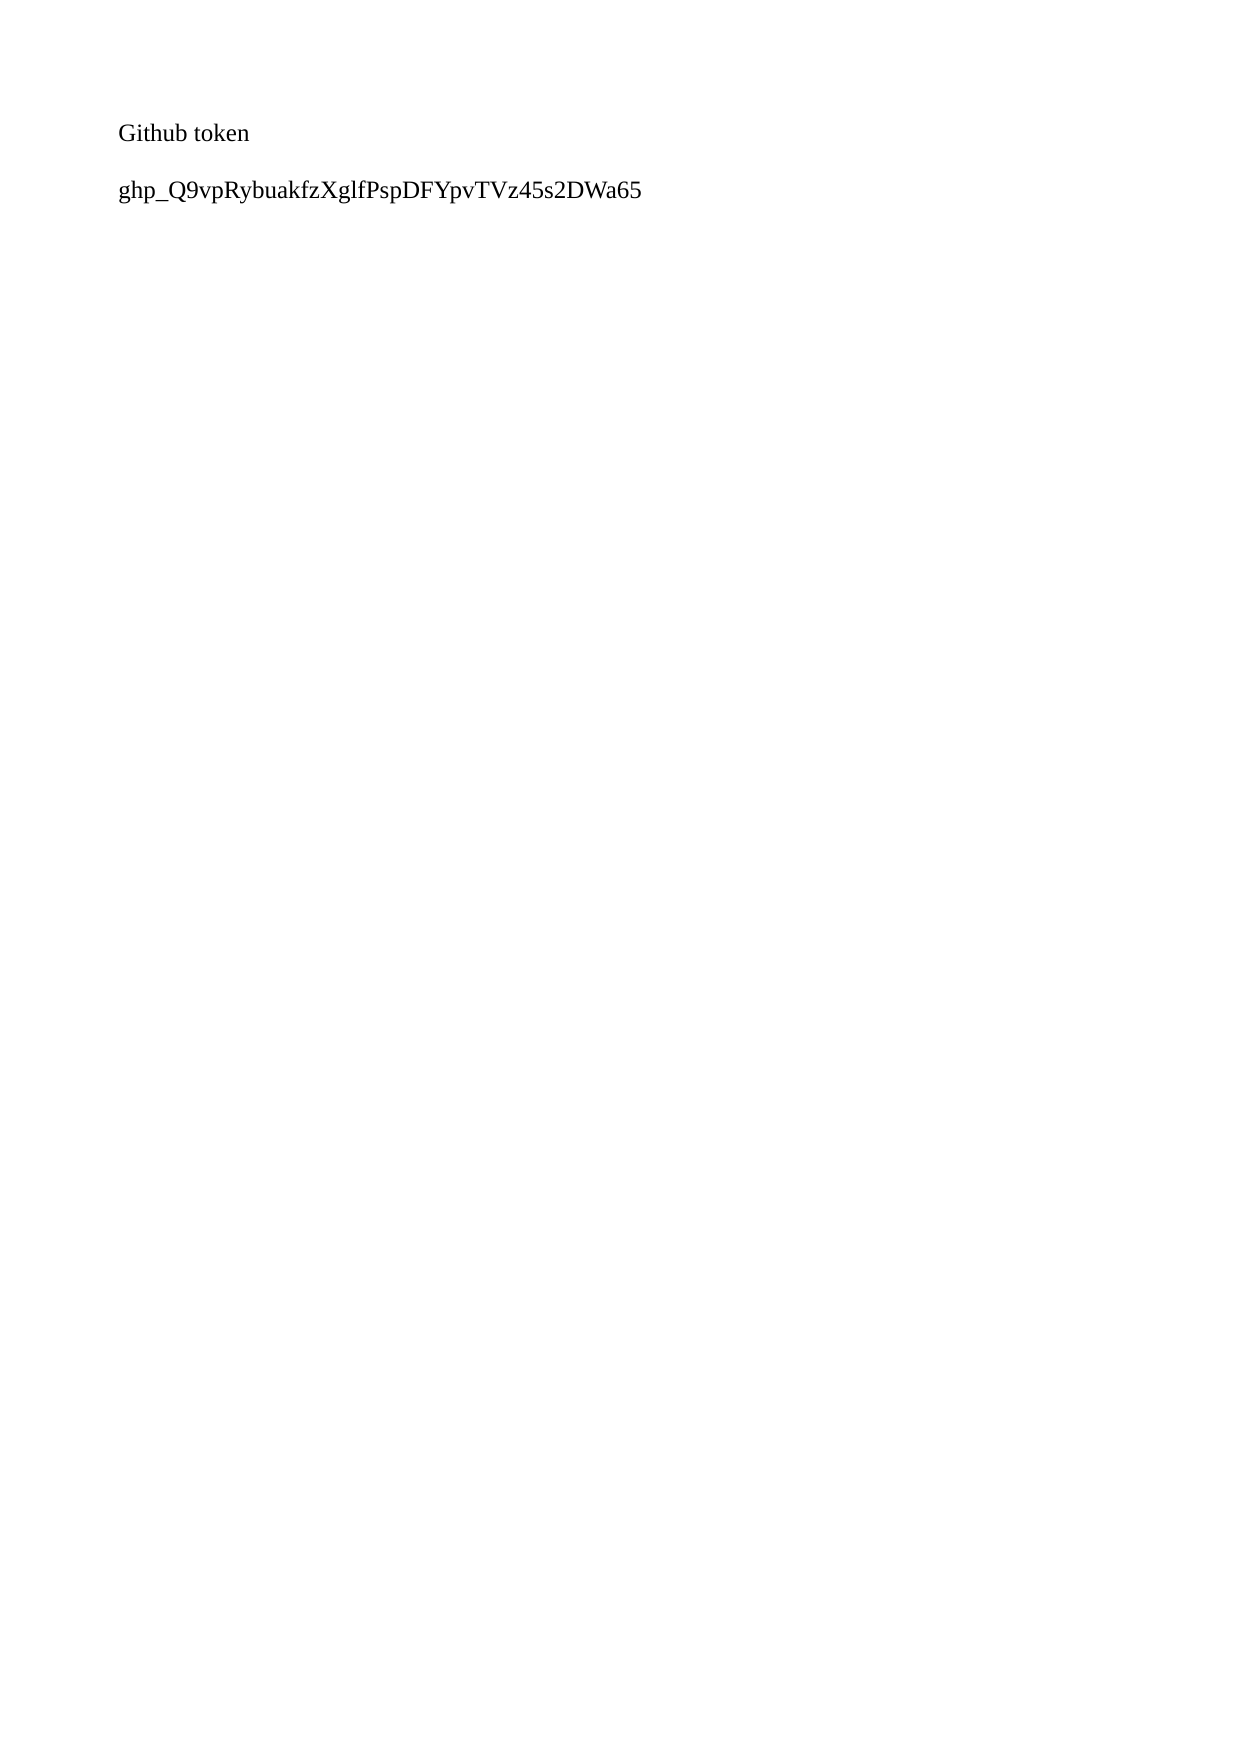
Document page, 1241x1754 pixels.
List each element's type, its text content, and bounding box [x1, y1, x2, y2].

text 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 [118, 176, 1122, 204]
text Github token [118, 118, 1122, 147]
